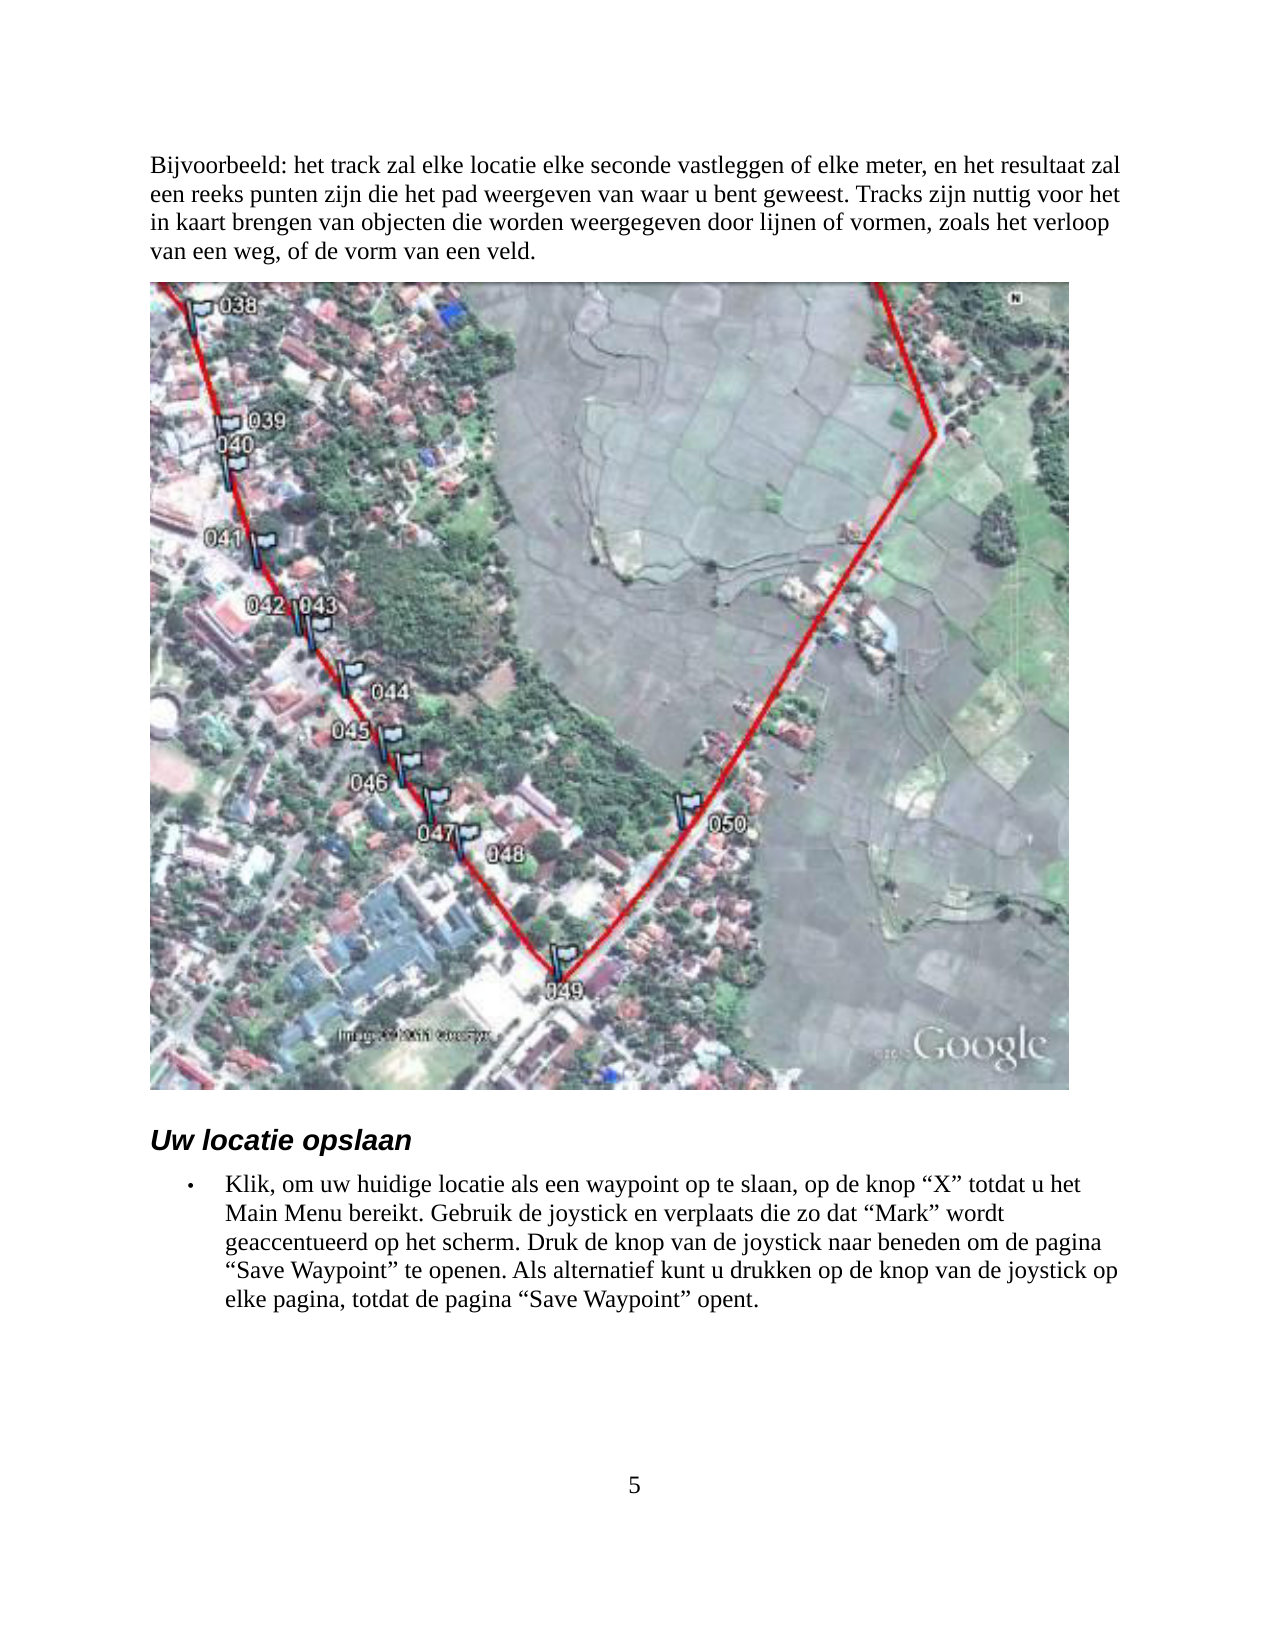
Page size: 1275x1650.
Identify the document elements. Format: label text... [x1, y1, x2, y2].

picture [150, 282, 1069, 1090]
list Klik, om uw huidige locatie als een waypoint op te slaan, op de knop “X” totdat u het Main Menu bereikt. Gebruik de joystick en verplaats die zo dat “Mark” wordt geaccentueerd op het scherm. Druk de knop van de joystick naar beneden om de pagina “Save Waypoint” te openen. Als alternatief kunt u drukken op de knop van de joystick op elke pagina, totdat de pagina “Save Waypoint” opent. [187, 1169, 1125, 1313]
text Bijvoorbeeld: het track zal elke locatie elke seconde vastleggen of elke meter, en het resultaat zal een reeks punten zijn die het pad weergeven van waar u bent geweest. Tracks zijn nuttig voor het in kaart brengen van objecten die worden weergegeven door lijnen of vormen, zoals het verloop van een weg, of de vorm van een veld. [150, 150, 1125, 265]
subtitle Uw locatie opslaan [150, 1123, 1125, 1157]
